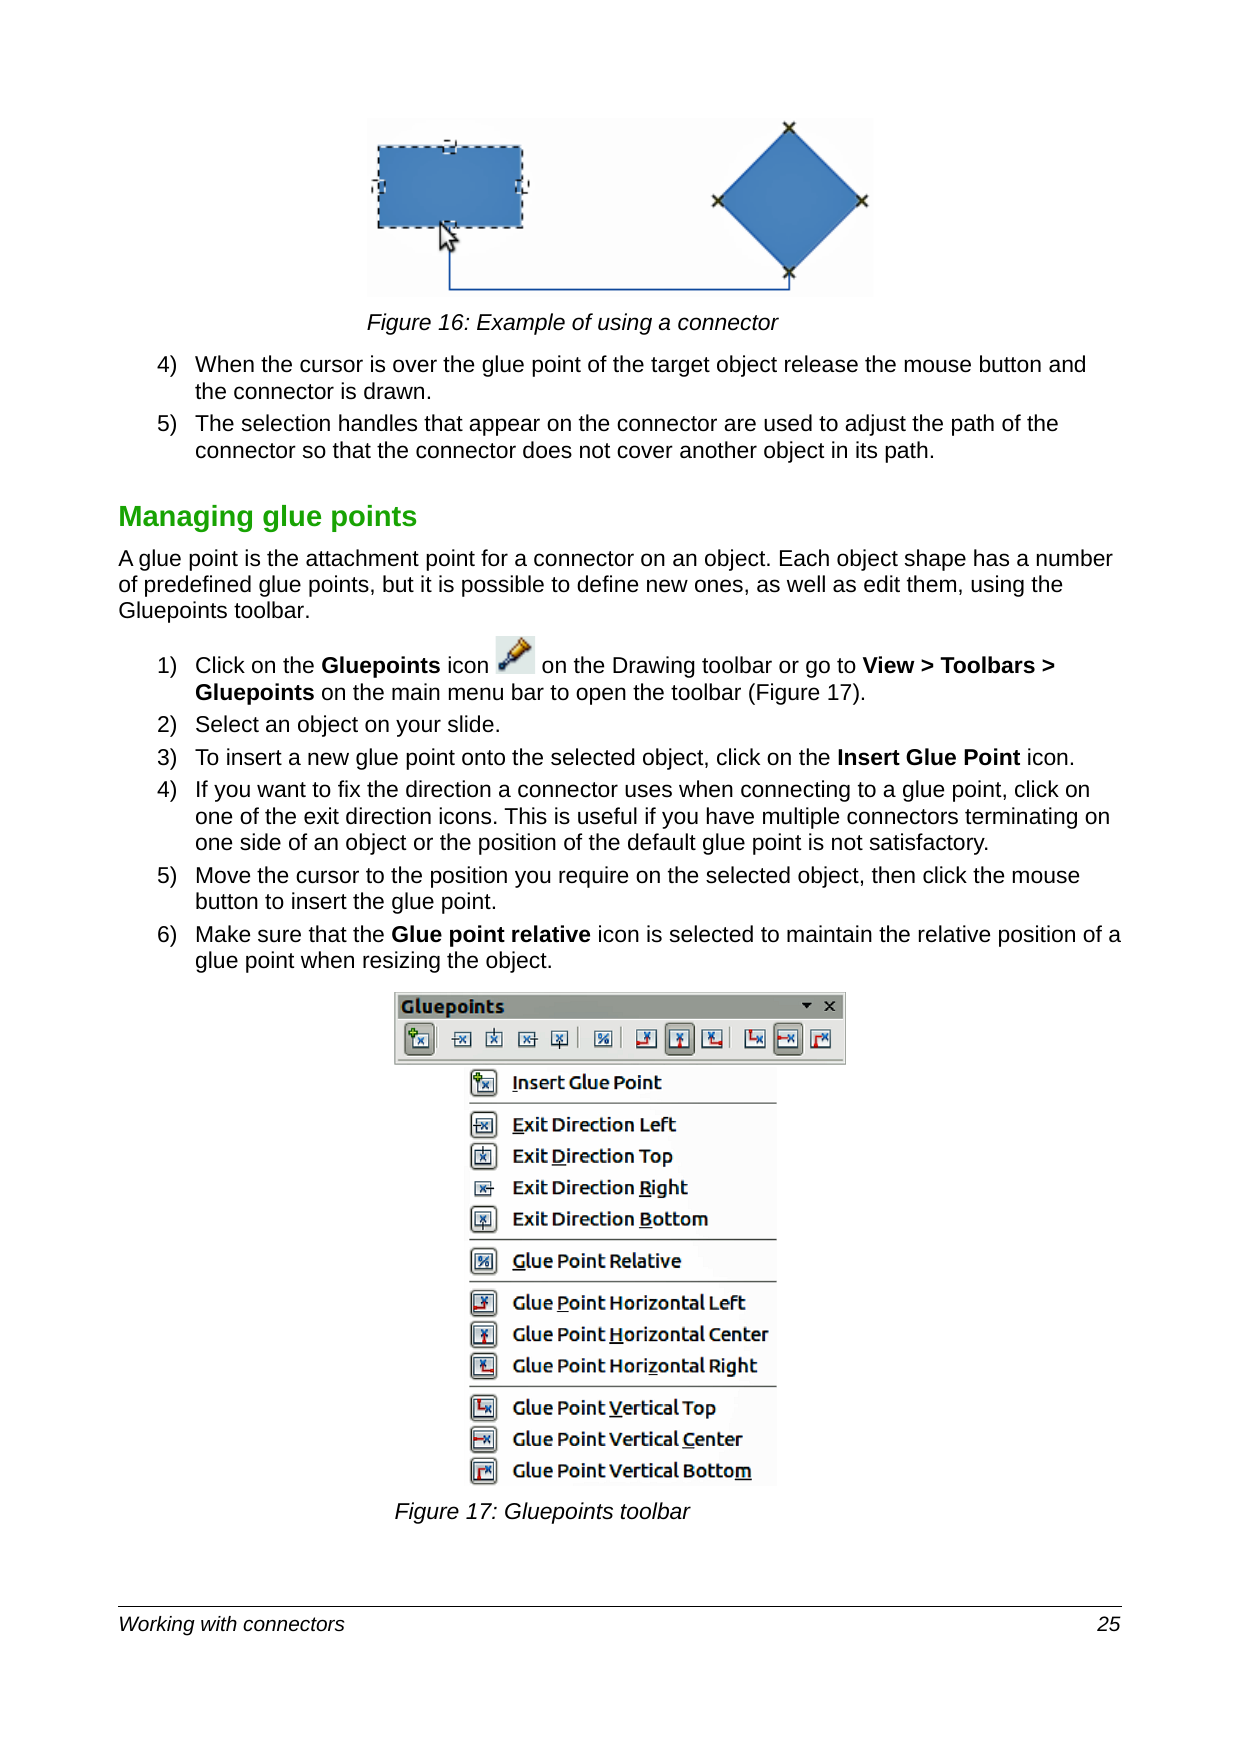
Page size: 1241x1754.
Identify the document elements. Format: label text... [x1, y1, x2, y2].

picture [367, 118, 874, 297]
list Select an object on your slide. [177, 711, 1122, 737]
subtitle Managing glue points [118, 499, 1122, 532]
list Move the cursor to the position you require on the selected object, then click the mouse button to insert the glue point. [177, 862, 1122, 914]
list Make sure that the Glue point relative icon is selected to maintain the relative position of a glue point when resizing the object. [177, 921, 1122, 973]
list When the cursor is over the glue point of the target object release the mouse button and the connector is drawn. [177, 351, 1122, 404]
text Figure 16: Example of using a connector [367, 309, 874, 335]
list The selection handles that appear on the connector are used to adjust the path of the connector so that the connector does not cover another object in its path. [177, 410, 1122, 463]
list Click on the Gluepoints icon on the Drawing toolbar or go to View > Toolbars > Gluepoints on the main menu bar to open the toolbar (Figure 17). [177, 636, 1122, 705]
text A glue point is the attachment point for a connector on an object. Each object shape has a number of predefined glue points, but it is possible to define new ones, as well as edit them, using the Gluepoints toolbar. [118, 544, 1122, 624]
picture [495, 636, 536, 674]
text Figure 17: Gluepoints toolbar [394, 1498, 846, 1524]
list To insert a new glue point onto the selected object, click on the Insert Glue Point icon. [177, 744, 1122, 770]
list If you want to fix the direction a connector uses when connecting to a glue point, click on one of the exit direction icons. This is useful if you have multiple connectors terminating on one side of an object or the position of the default glue point is not satisfactory. [177, 776, 1122, 855]
picture [394, 992, 846, 1486]
